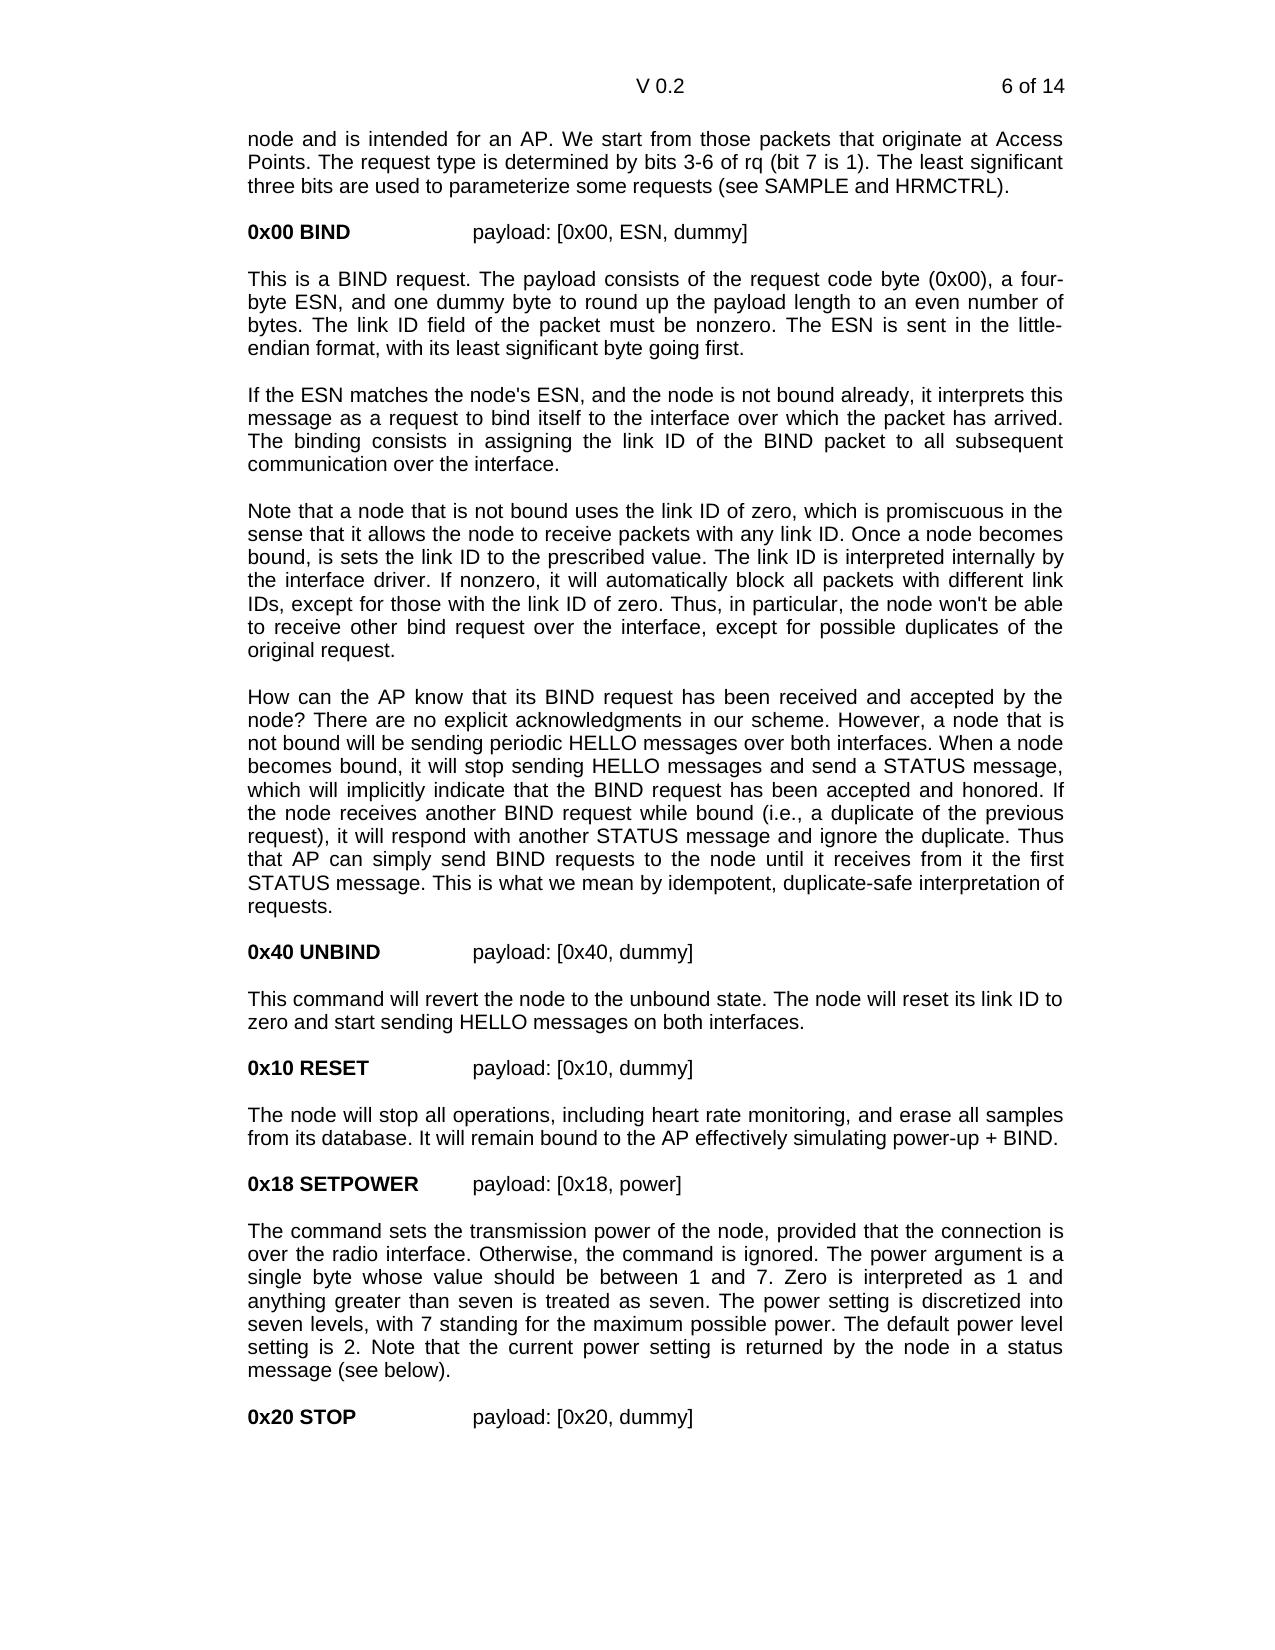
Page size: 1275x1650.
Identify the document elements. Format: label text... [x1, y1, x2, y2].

text This command will revert the node to the unbound state. The node will reset its link ID to zero and start sending HELLO messages on both interfaces. [247, 987, 1065, 1034]
text This is a BIND request. The payload consists of the request code byte (0x00), a four-byte ESN, and one dummy byte to round up the payload length to an even number of bytes. The link ID field of the packet must be nonzero. The ESN is sent in the little-endian format, with its least significant byte going first. [247, 267, 1065, 360]
text The command sets the transmission power of the node, provided that the connection is over the radio interface. Otherwise, the command is ignored. The power argument is a single byte whose value should be between 1 and 7. Zero is interpreted as 1 and anything greater than seven is treated as seven. The power setting is discretized into seven levels, with 7 standing for the maximum possible power. The default power level setting is 2. Note that the current power setting is returned by the node in a status message (see below). [247, 1219, 1065, 1382]
text 0x20 STOP payload: [0x20, dummy] [247, 1405, 1065, 1428]
text 0x10 RESET payload: [0x10, dummy] [247, 1057, 1065, 1080]
text 0x18 SETPOWER payload: [0x18, power] [247, 1173, 1065, 1196]
text node and is intended for an AP. We start from those packets that originate at Access Points. The request type is determined by bits 3-6 of rq (bit 7 is 1). The least significant three bits are used to parameterize some requests (see SAMPLE and HRMCTRL). [247, 128, 1065, 197]
text How can the AP know that its BIND request has been received and accepted by the node? There are no explicit acknowledgments in our scheme. However, a node that is not bound will be sending periodic HELLO messages over both interfaces. When a node becomes bound, it will stop sending HELLO messages and send a STATUS message, which will implicitly indicate that the BIND request has been accepted and honored. If the node receives another BIND request while bound (i.e., a duplicate of the previous request), it will respond with another STATUS message and ignore the duplicate. Thus that AP can simply send BIND requests to the node until it receives from it the first STATUS message. This is what we mean by idempotent, duplicate-safe interpretation of requests. [247, 685, 1065, 917]
text The node will stop all operations, including heart rate monitoring, and erase all samples from its database. It will remain bound to the AP effectively simulating power-up + BIND. [247, 1103, 1065, 1150]
text If the ESN matches the node's ESN, and the node is not bound already, it interprets this message as a request to bind itself to the interface over which the packet has arrived. The binding consists in assigning the link ID of the BIND packet to all subsequent communication over the interface. [247, 383, 1065, 476]
text 0x40 UNBIND payload: [0x40, dummy] [247, 941, 1065, 964]
text Note that a node that is not bound uses the link ID of zero, which is promiscuous in the sense that it allows the node to receive packets with any link ID. Once a node becomes bound, is sets the link ID to the prescribed value. The link ID is interpreted internally by the interface driver. If nonzero, it will automatically block all packets with different link IDs, except for those with the link ID of zero. Thus, in particular, the node won't be able to receive other bind request over the interface, except for possible duplicates of the original request. [247, 499, 1065, 662]
text 0x00 BIND payload: [0x00, ESN, dummy] [247, 221, 1065, 244]
